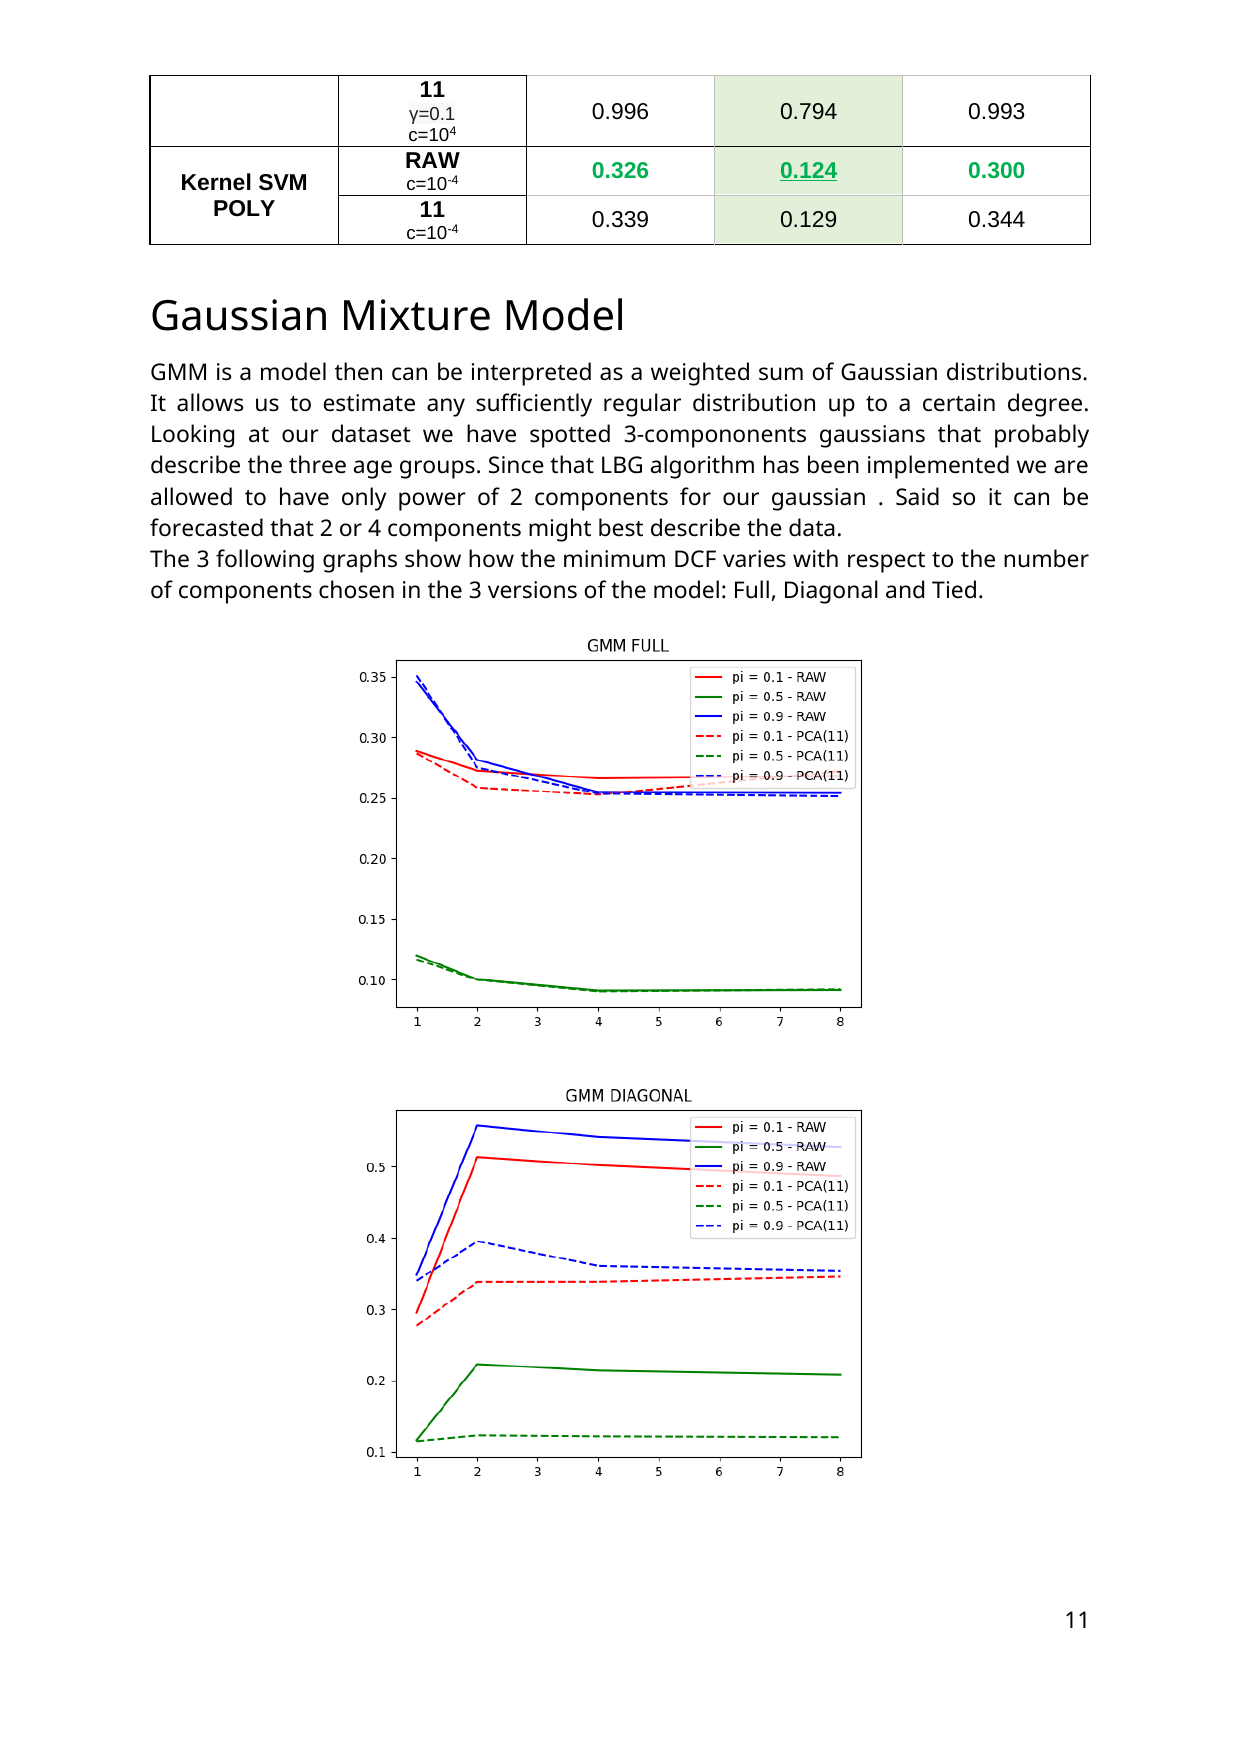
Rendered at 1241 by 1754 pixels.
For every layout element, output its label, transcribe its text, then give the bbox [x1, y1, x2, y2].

text The 3 following graphs show how the minimum DCF varies with respect to the number of components chosen in the 3 versions of the model: Full, Diagonal and Tied. [150, 543, 1090, 605]
text GMM is a model then can be interpreted as a weighted sum of Gaussian distributions. It allows us to estimate any sufficiently regular distribution up to a certain degree. Looking at our dataset we have spotted 3-compononents gaussians that probably describe the three age groups. Since that LBG algorithm has been implemented we are allowed to have only power of 2 components for our gaussian . Said so it can be forecasted that 2 or 4 components might best describe the data. [150, 355, 1090, 543]
table_cell 0.996 [527, 76, 714, 146]
table_cell 0.124 [715, 147, 902, 194]
table_cell [151, 76, 338, 146]
table_cell 0.993 [903, 76, 1090, 146]
table_cell Kernel SVM POLY [151, 147, 338, 243]
table_cell RAW c=10-4 [339, 147, 526, 194]
table_cell 0.326 [527, 147, 714, 194]
table_cell 0.344 [903, 196, 1090, 243]
table_cell 11 c=10-4 [339, 196, 526, 243]
subtitle Gaussian Mixture Model [150, 286, 1090, 343]
table_cell 11 γ=0.1 c=104 [339, 76, 526, 146]
table_cell 0.300 [903, 147, 1090, 194]
table_cell 0.129 [715, 196, 902, 243]
table_cell 0.339 [527, 196, 714, 243]
table_cell 0.794 [715, 76, 902, 146]
